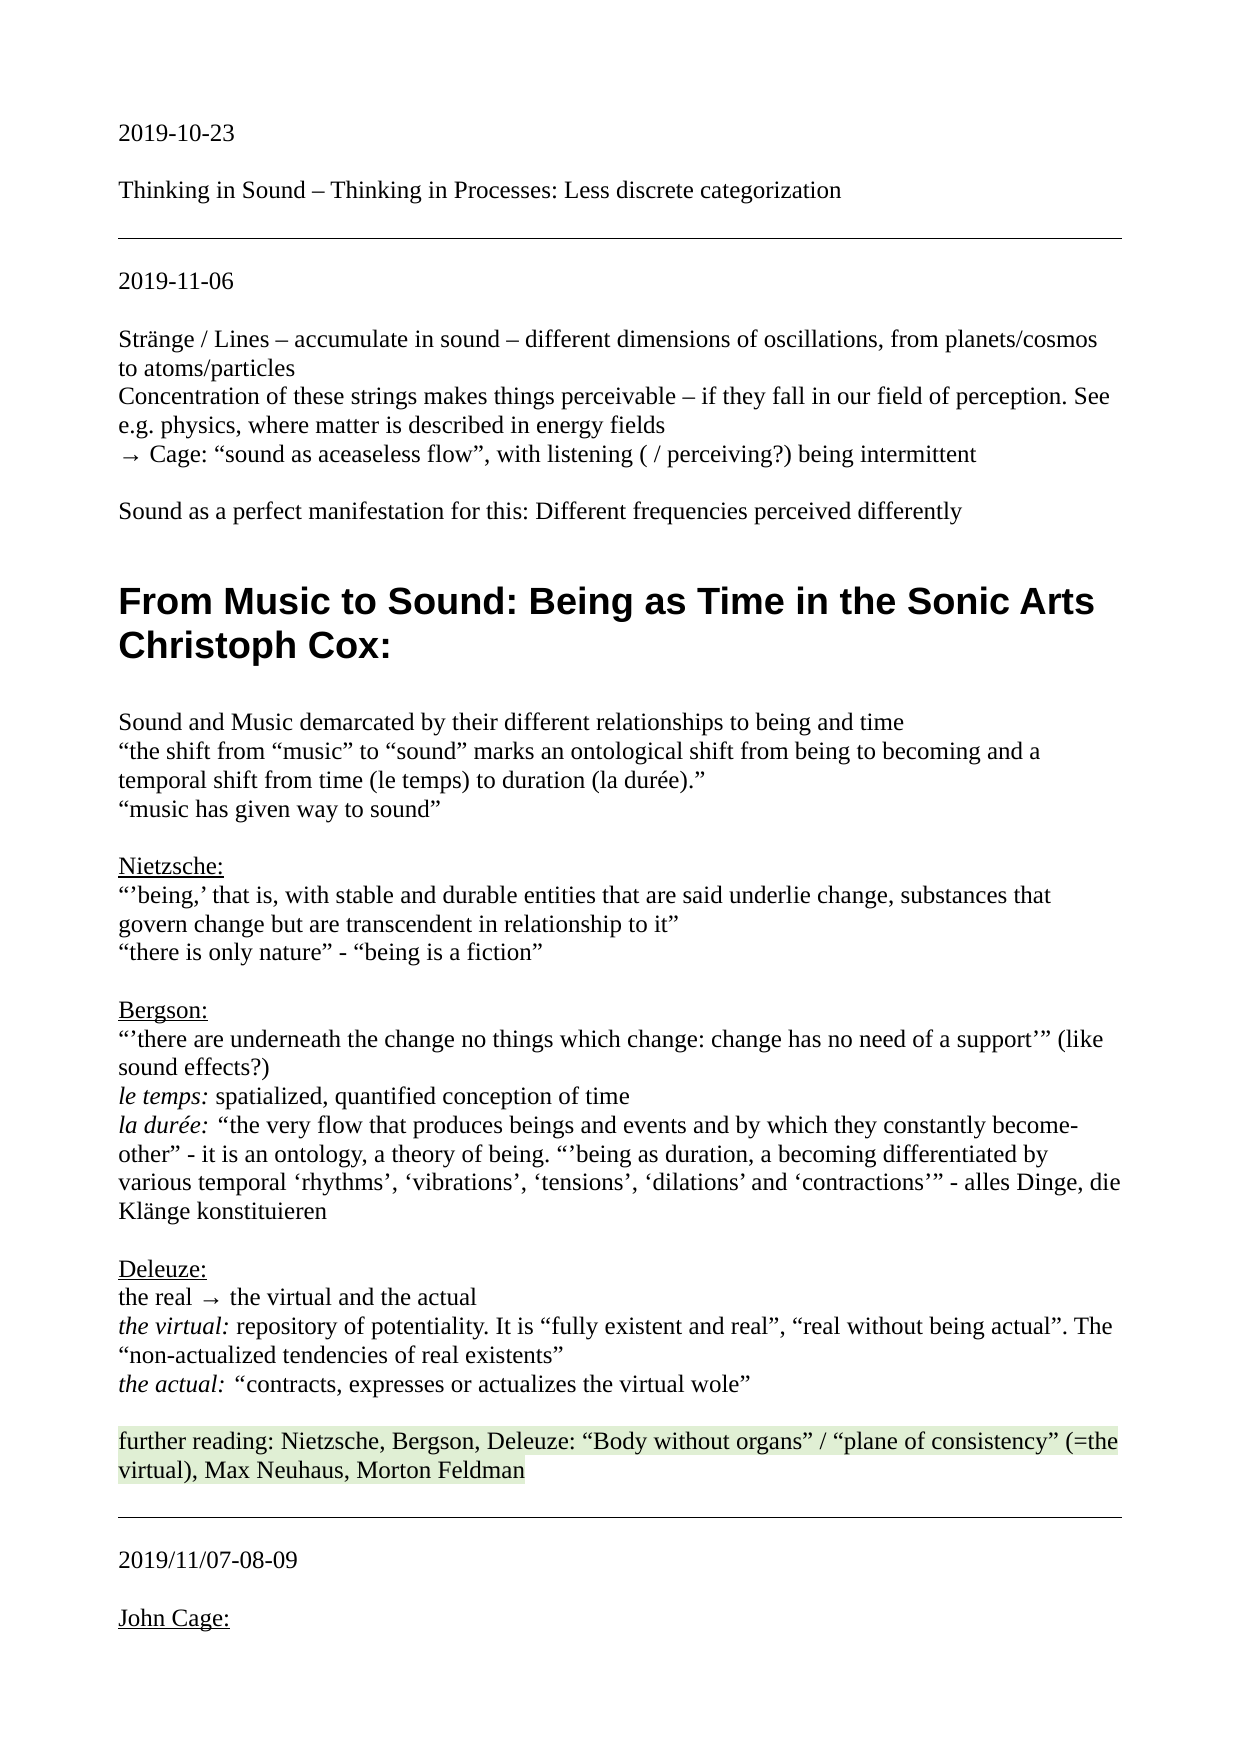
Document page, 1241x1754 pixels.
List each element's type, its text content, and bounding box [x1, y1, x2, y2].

text John Cage: [118, 1603, 1122, 1632]
text → Cage: “sound as aceaseless flow”, with listening ( / perceiving?) being intermittent [118, 439, 1122, 468]
text further reading: Nietzsche, Bergson, Deleuze: “Body without organs” / “plane of consistency” (=the virtual), Max Neuhaus, Morton Feldman [118, 1426, 1122, 1484]
text the actual: “contracts, expresses or actualizes the virtual wole” [118, 1369, 1122, 1397]
text le temps: spatialized, quantified conception of time [118, 1081, 1122, 1110]
text 2019-10-23 [118, 118, 1122, 147]
text la durée: “the very flow that produces beings and events and by which they constantly become-other” - it is an ontology, a theory of being. “’being as duration, a becoming differentiated by various temporal ‘rhythms’, ‘vibrations’, ‘tensions’, ‘dilations’ and ‘contractions’” - alles Dinge, die Klänge konstituieren [118, 1110, 1122, 1225]
text Sound and Music demarcated by their different relationships to being and time [118, 707, 1122, 736]
text 2019-11-06 [118, 266, 1122, 295]
text “’there are underneath the change no things which change: change has no need of a support’” (like sound effects?) [118, 1024, 1122, 1081]
text Concentration of these strings makes things perceivable – if they fall in our field of perception. See e.g. physics, where matter is described in energy fields [118, 381, 1122, 439]
text Sound as a perfect manifestation for this: Different frequencies perceived differently [118, 496, 1122, 525]
subtitle From Music to Sound: Being as Time in the Sonic Arts Christoph Cox: [118, 579, 1122, 666]
text “the shift from “music” to “sound” marks an ontological shift from being to becoming and a [118, 736, 1122, 765]
text Thinking in Sound – Thinking in Processes: Less discrete categorization [118, 176, 1122, 204]
text “’being,’ that is, with stable and durable entities that are said underlie change, substances that govern change but are transcendent in relationship to it” [118, 880, 1122, 937]
text “music has given way to sound” [118, 794, 1122, 822]
text temporal shift from time (le temps) to duration (la durée).” [118, 765, 1122, 794]
text Bergson: [118, 995, 1122, 1024]
text Stränge / Lines – accumulate in sound – different dimensions of oscillations, from planets/cosmos to atoms/particles [118, 324, 1122, 381]
text Nietzsche: [118, 851, 1122, 880]
text Deleuze: [118, 1254, 1122, 1282]
text the real → the virtual and the actual [118, 1282, 1122, 1311]
text 2019/11/07-08-09 [118, 1546, 1122, 1574]
text the virtual: repository of potentiality. It is “fully existent and real”, “real without being actual”. The “non-actualized tendencies of real existents” [118, 1311, 1122, 1369]
text “there is only nature” - “being is a fiction” [118, 937, 1122, 966]
